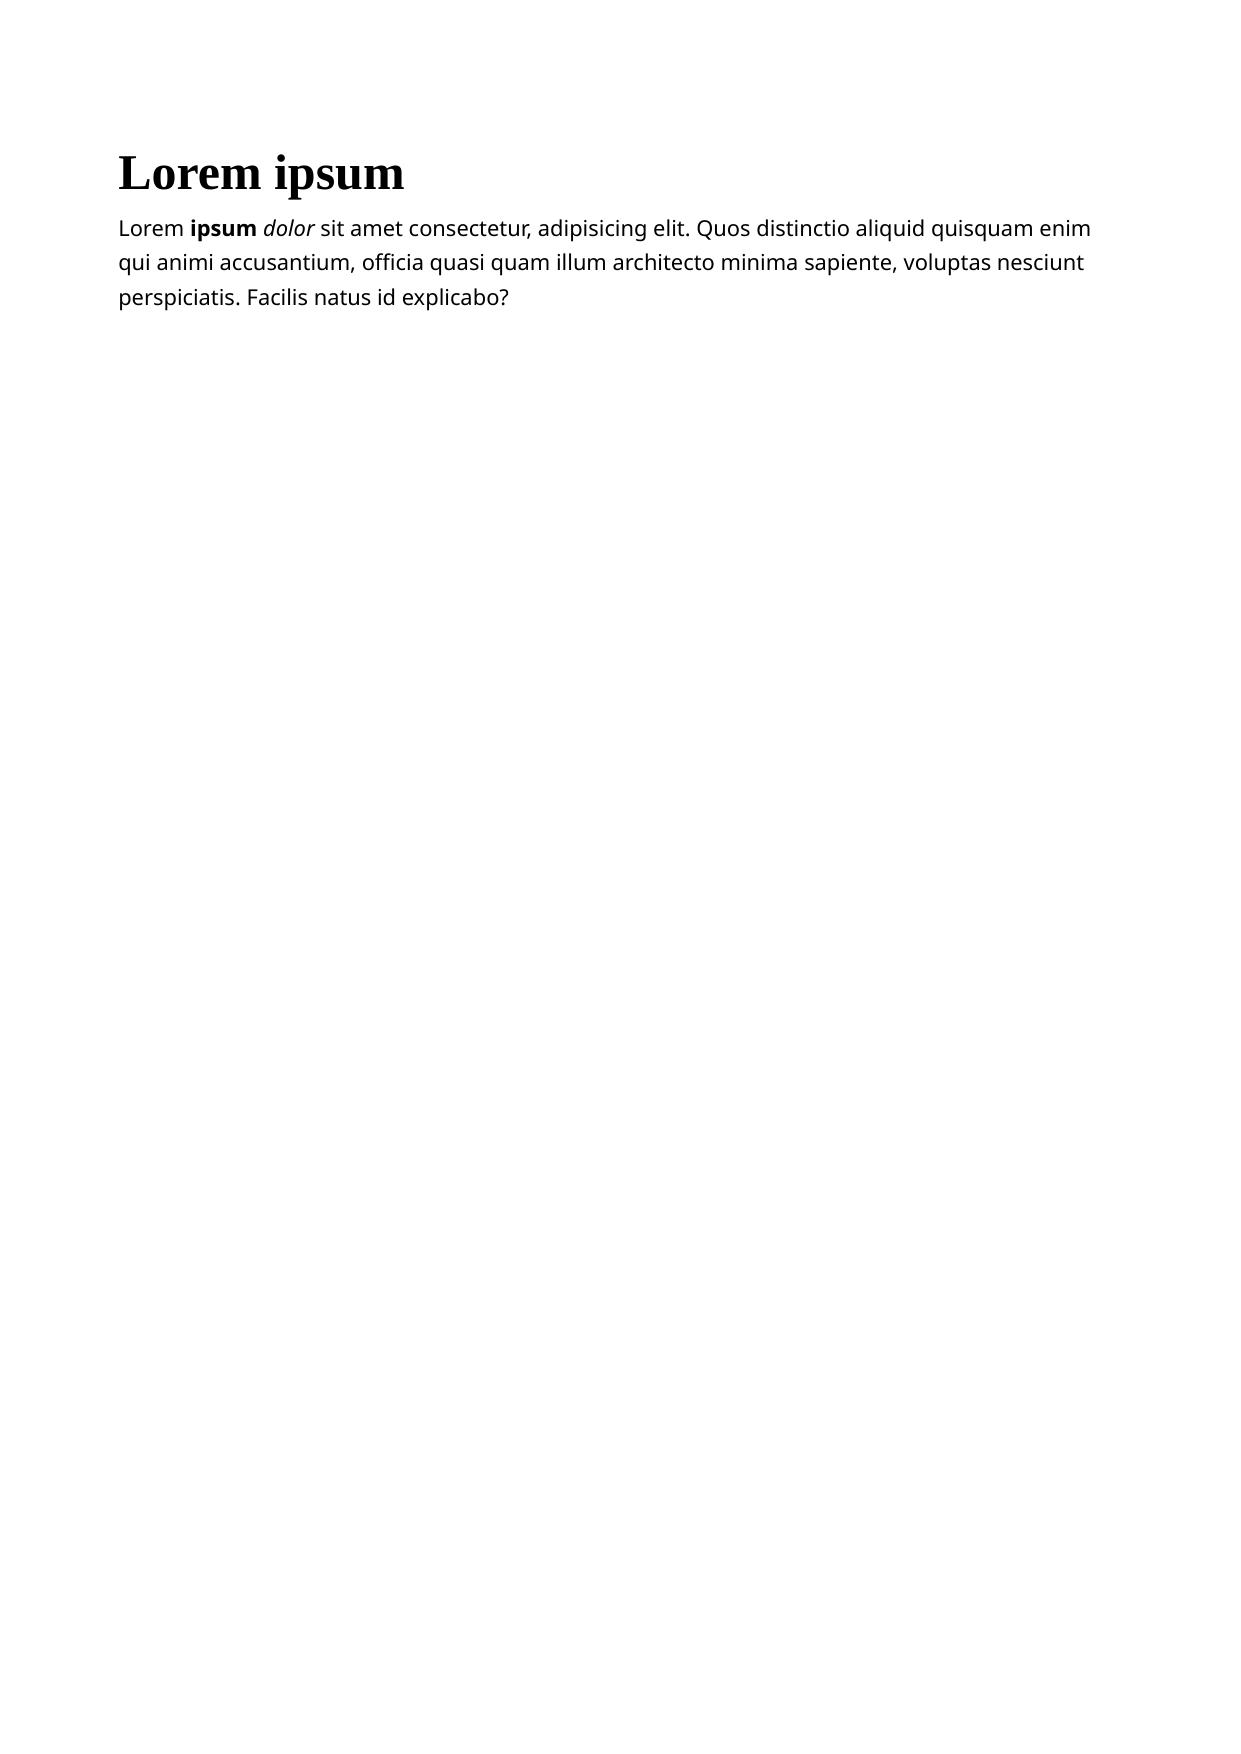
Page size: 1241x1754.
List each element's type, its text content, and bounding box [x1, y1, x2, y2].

subtitle Lorem ipsum [118, 143, 1122, 201]
text Lorem ipsum dolor sit amet consectetur, adipisicing elit. Quos distinctio aliquid quisquam enim qui animi accusantium, officia quasi quam illum architecto minima sapiente, voluptas nesciunt perspiciatis. Facilis natus id explicabo? [118, 213, 1122, 311]
